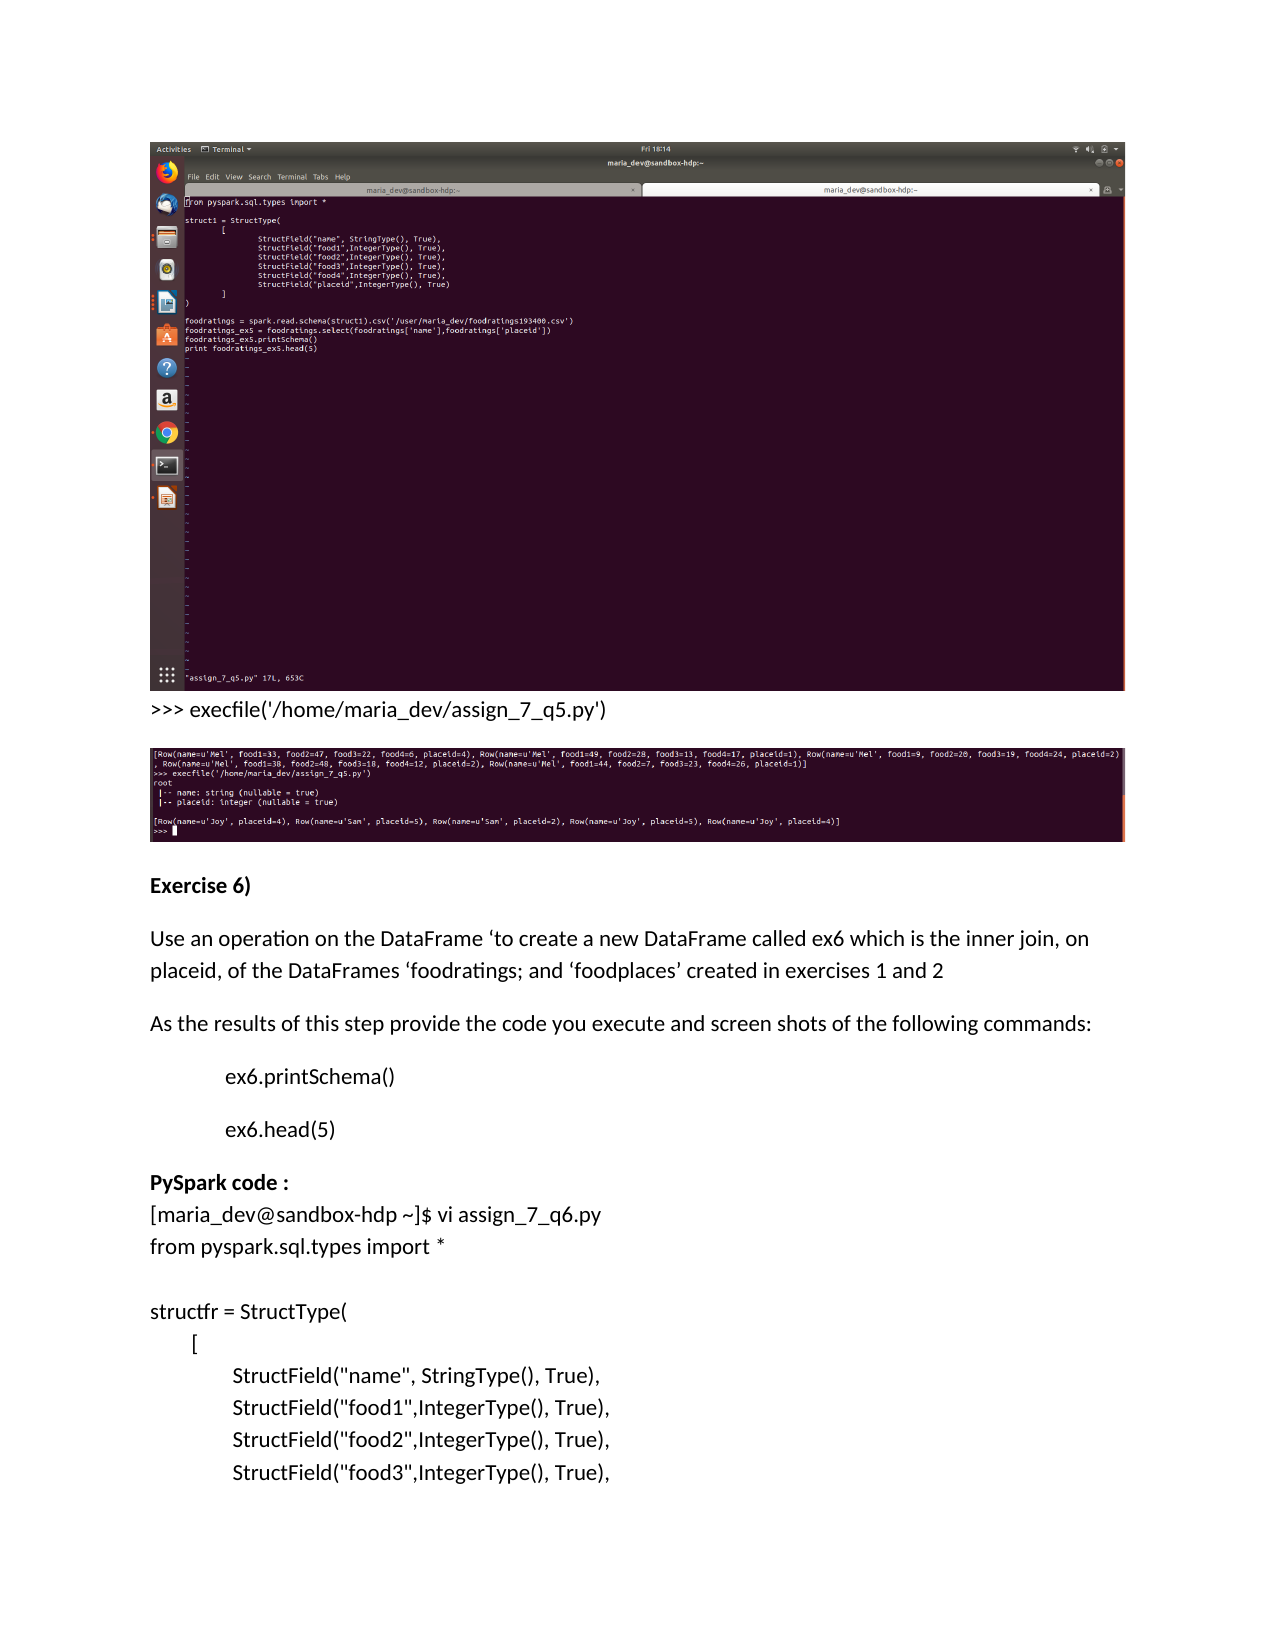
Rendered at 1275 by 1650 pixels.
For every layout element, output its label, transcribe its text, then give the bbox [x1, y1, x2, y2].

text StructField("food2",IntegerType(), True), [150, 1426, 1125, 1453]
picture [150, 142, 1125, 691]
text [ [150, 1329, 1125, 1357]
text ex6.head(5) [150, 1115, 1125, 1143]
text structfr = StructType( [150, 1297, 1125, 1325]
text StructField("food3",IntegerType(), True), [150, 1458, 1125, 1486]
text StructField("food1",IntegerType(), True), [150, 1393, 1125, 1421]
text [maria_dev@sandbox-hdp ~]$ vi assign_7_q6.py [150, 1200, 1125, 1228]
text Exercise 6) [150, 842, 1125, 899]
text StructField("name", StringType(), True), [150, 1361, 1125, 1389]
text ex6.printSchema() [150, 1062, 1125, 1090]
text As the results of this step provide the code you execute and screen shots of the following commands: [150, 1009, 1125, 1037]
picture [150, 748, 1125, 842]
text from pyspark.sql.types import * [150, 1232, 1125, 1260]
text >>> execfile('/home/maria_dev/assign_7_q5.py') [150, 691, 1125, 723]
text PySpark code : [150, 1168, 1125, 1196]
text Use an operation on the DataFrame ‘to create a new DataFrame called ex6 which is the inner join, on placeid, of the DataFrames ‘foodratings; and ‘foodplaces’ created in exercises 1 and 2 [150, 924, 1125, 984]
